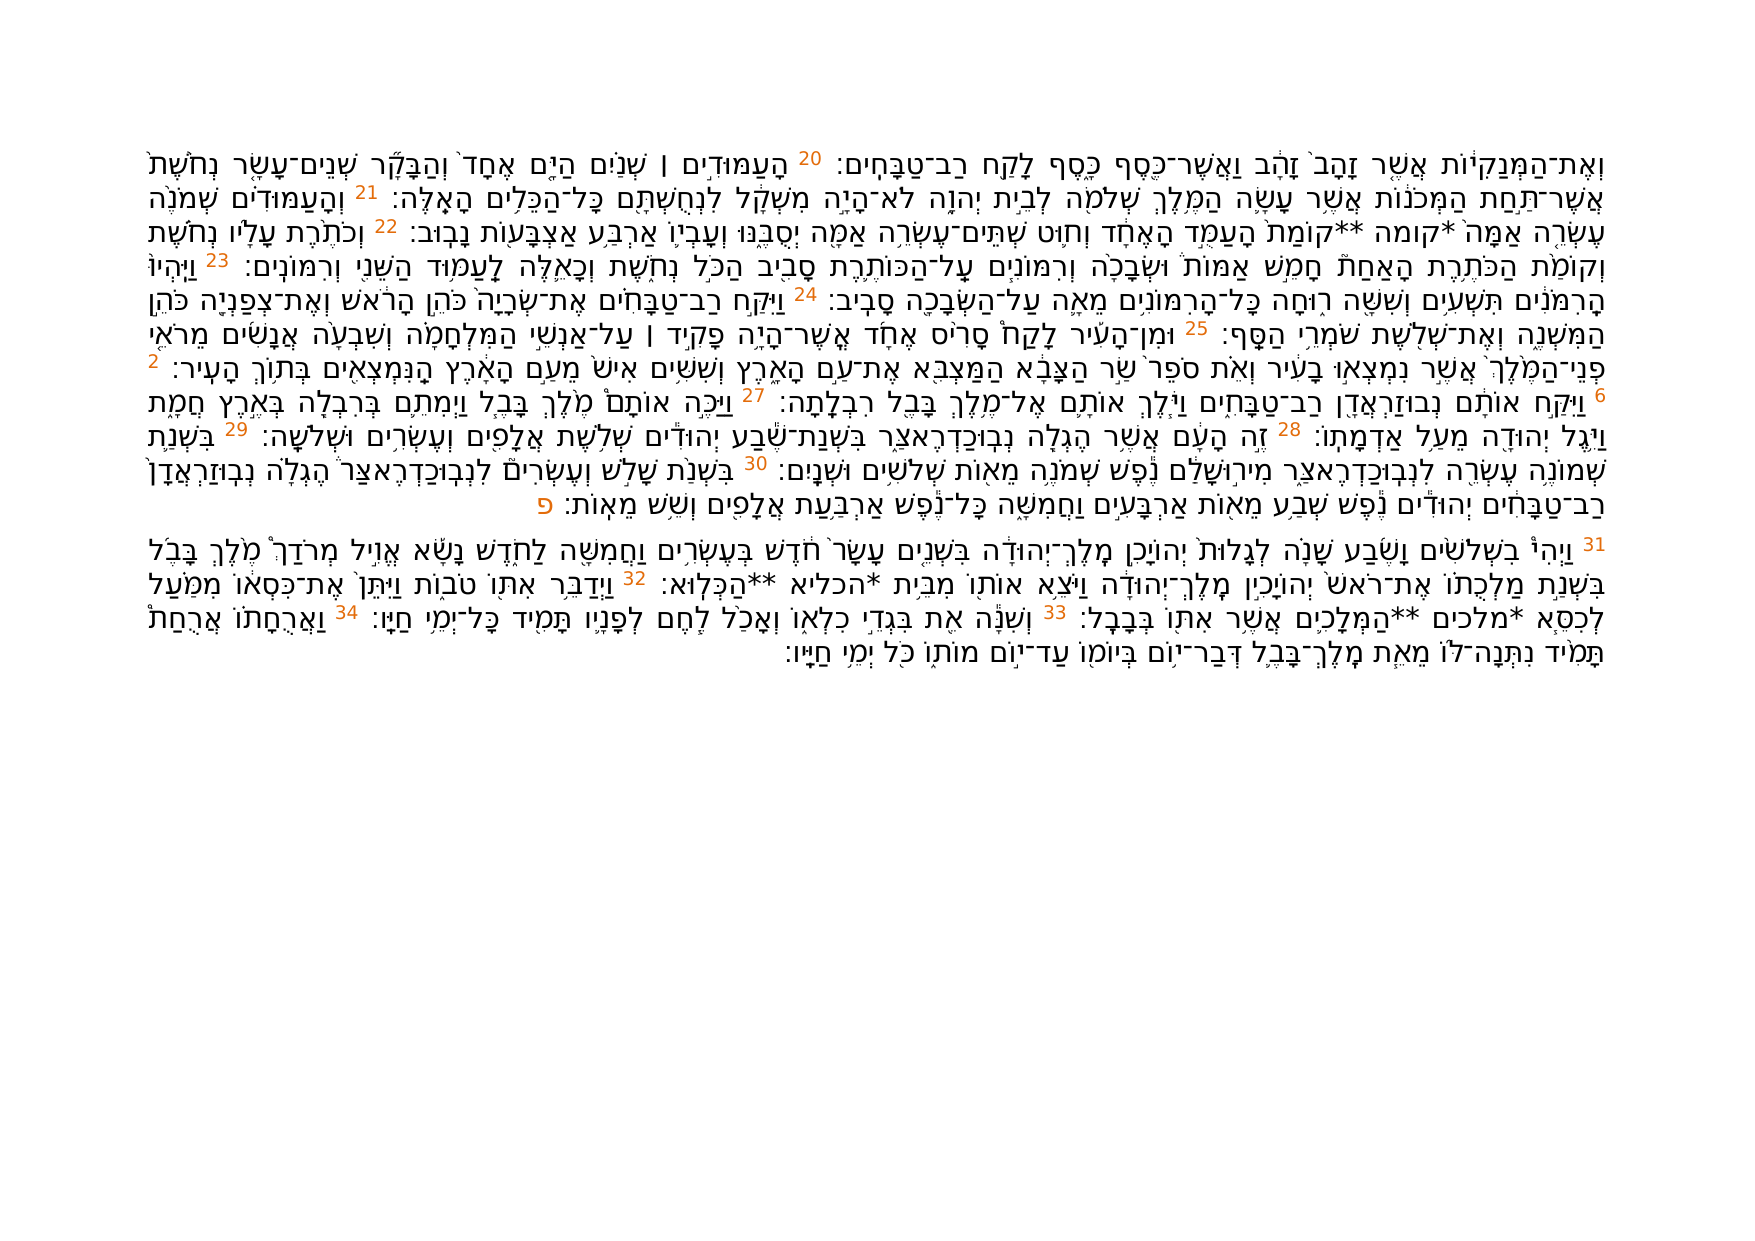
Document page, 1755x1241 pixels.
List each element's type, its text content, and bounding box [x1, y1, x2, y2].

text 1 בֶּן־עֶשְׂרִ֨ים וְאַחַ֤ת שָׁנָה֙ צִדְקִיָּ֣הוּ בְמָלְכ֔וֹ וְאַחַ֤ת עֶשְׂרֵה֙ שָׁנָ֔ה מָלַ֖ךְ בִּירֽוּשָׁלָ֑͏ִם וְשֵׁ֣ם אִמּ֔וֹ *חמיטל **חֲמוּטַ֥ל בַּֽת־יִרְמְיָ֖הוּ מִלִּבְנָֽה׃ ‬‬‬‬‬‬‬2 וַיַּ֥עַשׂ הָרַ֖ע בְּעֵינֵ֣י יְהוָ֑ה כְּכֹ֥ל אֲשֶׁר־עָשָׂ֖ה יְהוֹיָקִֽים׃ ‬‬‬‬3 כִּ֣י ׀ עַל־אַ֣ף יְהוָ֗ה הָֽיְתָה֙ בִּירוּשָׁלַ֣͏ִם וִֽיהוּדָ֔ה עַד־הִשְׁלִיכ֥וֹ אוֹתָ֖ם מֵעַ֣ל פָּנָ֑יו וַיִּמְרֹ֥ד צִדְקִיָּ֖הוּ בְּמֶ֥לֶךְ בָּבֶֽל׃ ‬‬‬‬4 וַיְהִי֩ בַשָּׁנָ֨ה הַתְּשִׁעִ֜ית לְמָלְכ֗וֹ בַּחֹ֣דֶשׁ הָעֲשִׂירִי֮ בֶּעָשׂ֣וֹר לַחֹדֶשׁ֒ בָּ֠א נְבוּכַדְרֶאצַּ֨ר מֶֽלֶךְ־בָּבֶ֜ל ה֤וּא וְכָל־חֵילוֹ֙ עַל־יְר֣וּשָׁלִַ֔ם וַֽיַּחֲנ֖וּ עָלֶ֑יהָ וַיִּבְנ֥וּ עָלֶ֛יהָ דָּיֵ֖ק סָבִֽיב׃ ‬‬‬‬5 וַתָּבֹ֥א הָעִ֖יר בַּמָּצ֑וֹר עַ֚ד עַשְׁתֵּ֣י עֶשְׂרֵ֣ה שָׁנָ֔ה לַמֶּ֖לֶךְ צִדְקִיָּֽהוּ׃ ‬‬‬‬6 בַּחֹ֤דֶשׁ הָֽרְבִיעִי֙ בְּתִשְׁעָ֣ה לַחֹ֔דֶשׁ וַיֶּחֱזַ֥ק הָרָעָ֖ב בָּעִ֑יר וְלֹא־הָיָ֥ה לֶ֖חֶם לְעַ֥ם הָאָֽרֶץ׃ ‬‬‬‬7 וַתִּבָּקַ֣ע הָעִ֗יר וְכָל־אַנְשֵׁ֣י הַמִּלְחָמָ֡ה יִבְרְחוּ֩ וַיֵּצְא֨וּ מֵהָעִ֜יר לַ֗יְלָה דֶּ֜רֶךְ שַׁ֤עַר בֵּין־הַחֹמֹתַ֙יִם֙ אֲשֶׁר֙ עַל־גַּ֣ן הַמֶּ֔לֶךְ וְכַשְׂדִּ֥ים עַל־הָעִ֖יר סָבִ֑יב וַיֵּלְכ֖וּ דֶּ֥רֶךְ הָעֲרָבָֽה׃ ‬‬‬‬8 וַיִּרְדְּפ֤וּ חֵיל־כַּשְׂדִּים֙ אַחֲרֵ֣י הַמֶּ֔לֶךְ וַיַּשִּׂ֥יגוּ אֶת־צִדְקִיָּ֖הוּ בְּעַֽרְבֹ֣ת יְרֵח֑וֹ וְכָל־חֵיל֔וֹ נָפֹ֖צוּ מֵעָלָֽיו׃ ‬‬‬‬9 וַֽיִּתְפְּשׂוּ֙ אֶת־הַמֶּ֔לֶךְ וַיַּעֲל֨וּ אֹת֜וֹ אֶל־מֶ֧לֶךְ בָּבֶ֛ל רִבְלָ֖תָה בְּאֶ֣רֶץ חֲמָ֑ת וַיְדַבֵּ֥ר אִתּ֖וֹ מִשְׁפָּטִֽים׃ ‬‬‬‬10 וַיִּשְׁחַ֧ט מֶֽלֶךְ־בָּבֶ֛ל אֶת־בְּנֵ֥י צִדְקִיָּ֖הוּ לְעֵינָ֑יו וְגַ֛ם אֶת־כָּל־שָׂרֵ֥י יְהוּדָ֖ה שָׁחַ֥ט בְּרִבְלָֽתָה׃ ‬‬‬‬11 וְאֶת־עֵינֵ֥י צִדְקִיָּ֖הוּ עִוֵּ֑ר וַיַּאַסְרֵ֣הוּ בַֽנְחֻשְׁתַּ֗יִם וַיְבִאֵ֤הוּ מֶֽלֶךְ־בָּבֶל֙ בָּבֶ֔לָה וַיִּתְּנֵ֥הוּ *בבית־**בֵֽית־הַפְּקֻדֹּ֖ת עַד־י֥וֹם מוֹתֽוֹ׃ ‬‬‬‬12 וּבַחֹ֤דֶשׁ הֽ͏ַחֲמִישִׁי֙ בֶּעָשׂ֣וֹר לַחֹ֔דֶשׁ הִ֗יא שְׁנַת֙ תְּשַֽׁע־עֶשְׂרֵ֣ה שָׁנָ֔ה לַמֶּ֖לֶךְ נְבוּכַדְרֶאצַּ֣ר מֶֽלֶךְ־בָּבֶ֑ל בָּ֗א נְבֽוּזַרְאֲדָן֙ רַב־טַבָּחִ֔ים עָמַ֛ד לִפְנֵ֥י מֶֽלֶךְ־בָּבֶ֖ל בִּירוּשָׁלָֽ͏ִם׃ ‬‬‬‬13 וַיִּשְׂרֹ֥ף אֶת־בֵּית־יְהוָ֖ה וְאֶת־בֵּ֣ית הַמֶּ֑לֶךְ וְאֵ֨ת כָּל־בָּתֵּ֧י יְרוּשָׁלַ֛͏ִם וְאֶת־כָּל־בֵּ֥ית הַגָּד֖וֹל שָׂרַ֥ף בָּאֵֽשׁ׃ ‬‬‬‬14 וְאֶת־כָּל־חֹמ֥וֹת יְרוּשָׁלַ֖͏ִם סָבִ֑יב נָֽתְצוּ֙ כָּל־חֵ֣יל כַּשְׂדִּ֔ים אֲשֶׁ֖ר אֶת־רַב־טַבָּחִֽים׃ ‬‬‬‬15 וּמִדַּלּ֨וֹת הָעָ֜ם וְֽאֶת־יֶ֥תֶר הָעָ֣ם ׀ הַנִּשְׁאָרִ֣ים בָּעִ֗יר וְאֶת־הַנֹּֽפְלִים֙ אֲשֶׁ֤ר נָֽפְלוּ֙ אֶל־מֶ֣לֶךְ בָּבֶ֔ל וְאֵ֖ת יֶ֣תֶר הָֽאָמ֑וֹן הֶגְלָ֕ה נְבוּזַרְאֲדָ֖ן רַב־טַבָּחִֽים׃ ‬‬‬‬16 וּמִדַּלּ֣וֹת הָאָ֔רֶץ הִשְׁאִ֕יר נְבוּזַרְאֲדָ֖ן רַב־טַבָּחִ֑ים לְכֹרְמִ֖ים וּלְיֹגְבִֽים׃ ‬‬‬‬17 וְאֶת־עַמּוּדֵ֨י הַנְּחֹ֜שֶׁת אֲשֶׁ֣ר לְבֵית־יְהוָ֗ה וְֽאֶת־הַמְּכֹנ֞וֹת וְאֶת־יָ֧ם הַנְּחֹ֛שֶׁת אֲשֶׁ֥ר בְּבֵית־יְהוָ֖ה שִׁבְּר֣וּ כַשְׂדִּ֑ים וַיִּשְׂא֥וּ אֶת־כָּל־נְחֻשְׁתָּ֖ם בָּבֶֽלָה׃ ‬‬‬‬18 וְאֶת־הַ֠סִּרוֹת וְאֶת־הַיָּעִ֨ים וְאֶת־הַֽמְזַמְּר֜וֹת וְאֶת־הַמִּזְרָקֹ֣ת וְאֶת־הַכַּפּ֔וֹת וְאֵ֨ת כָּל־כְּלֵ֧י הַנְּחֹ֛שֶׁת אֲשֶׁר־יְשָׁרְת֥וּ בָהֶ֖ם לָקָֽחוּ׃ ‬‬‬‬19 וְאֶת־הַ֠סִּפִּים וְאֶת־הַמַּחְתּ֨וֹת וְאֶת־הַמִּזְרָק֜וֹת וְאֶת־הַסִּיר֣וֹת וְאֶת־הַמְּנֹר֗וֹת וְאֶת־הַכַּפּוֹת֙ וְאֶת־הַמְּנַקִי֔וֹת אֲשֶׁ֤ר זָהָב֙ זָהָ֔ב וַאֲשֶׁר־כֶּ֖סֶף כָּ֑סֶף לָקַ֖ח רַב־טַבָּחִֽים׃ ‬‬‬‬20 הָעַמּוּדִ֣ים ׀ שְׁנַ֗יִם הַיָּ֤ם אֶחָד֙ וְהַבָּקָ֞ר שְׁנֵים־עָשָׂ֤ר נְחֹ֙שֶׁת֙ אֲשֶׁר־תַּ֣חַת הַמְּכֹנ֔וֹת אֲשֶׁ֥ר עָשָׂ֛ה הַמֶּ֥לֶךְ שְׁלֹמֹ֖ה לְבֵ֣ית יְהוָ֑ה לֹא־הָיָ֣ה מִשְׁקָ֔ל לִנְחֻשְׁתָּ֖ם כָּל־הַכֵּלִ֥ים הָאֵֽלֶּה׃ ‬‬‬‬21 וְהָעַמּוּדִ֗ים שְׁמֹנֶ֨ה עֶשְׂרֵ֤ה אַמָּה֙ *קומה **קוֹמַת֙ הָעַמֻּ֣ד הָאֶחָ֔ד וְח֛וּט שְׁתֵּים־עֶשְׂרֵ֥ה אַמָּ֖ה יְסֻבֶּ֑נּוּ וְעָבְי֛וֹ אַרְבַּ֥ע אַצְבָּע֖וֹת נָבֽוּב׃ ‬‬‬‬22 וְכֹתֶ֨רֶת עָלָ֜יו נְחֹ֗שֶׁת וְקוֹמַ֨ת הַכֹּתֶ֥רֶת הָאַחַת֮ חָמֵ֣שׁ אַמּוֹת֒ וּשְׂבָכָ֨ה וְרִמּוֹנִ֧ים עַֽל־הַכּוֹתֶ֛רֶת סָבִ֖יב הַכֹּ֣ל נְחֹ֑שֶׁת וְכָאֵ֛לֶּה לַֽעַמּ֥וּד הַשֵּׁנִ֖י וְרִמּוֹנִֽים׃ ‬‬‬‬23 וַיִּֽהְיוּ֙ הָֽרִמֹּנִ֔ים תִּשְׁעִ֥ים וְשִׁשָּׁ֖ה ר֑וּחָה כָּל־הָרִמּוֹנִ֥ים מֵאָ֛ה עַל־הַשְּׂבָכָ֖ה סָבִֽיב׃ ‬‬‬‬24 וַיִּקַּ֣ח רַב־טַבָּחִ֗ים אֶת־שְׂרָיָה֙ כֹּהֵ֣ן הָרֹ֔אשׁ וְאֶת־צְפַנְיָ֖ה כֹּהֵ֣ן הַמִּשְׁנֶ֑ה וְאֶת־שְׁלֹ֖שֶׁת שֹׁמְרֵ֥י הַסַּֽף׃ ‬‬‬‬25 וּמִן־הָעִ֡יר לָקַח֩ סָרִ֨יס אֶחָ֜ד אֲ‍ֽשֶׁר־הָיָ֥ה פָקִ֣יד ׀ עַל־אַנְשֵׁ֣י הַמִּלְחָמָ֗ה וְשִׁבְעָ֨ה אֲנָשִׁ֜ים מֵרֹאֵ֤י פְנֵי־הַמֶּ֙לֶךְ֙ אֲשֶׁ֣ר נִמְצְא֣וּ בָעִ֔יר וְאֵ֗ת סֹפֵר֙ שַׂ֣ר הַצָּבָ֔א הַמַּצְבִּ֖א אֶת־עַ֣ם הָאָ֑רֶץ וְשִׁשִּׁ֥ים אִישׁ֙ מֵעַ֣ם הָאָ֔רֶץ הַֽנִּמְצְאִ֖ים בְּת֥וֹךְ הָעִֽיר׃ ‬‬‬‬26 וַיִּקַּ֣ח אוֹתָ֔ם נְבוּזַרְאֲדָ֖ן רַב־טַבָּחִ֑ים וַיֹּ֧לֶךְ אוֹתָ֛ם אֶל־מֶ֥לֶךְ בָּבֶ֖ל רִבְלָֽתָה׃ ‬‬‬‬27 וַיַּכֶּ֣ה אוֹתָם֩ מֶ֨לֶךְ בָּבֶ֧ל וַיְמִתֵ֛ם בְּרִבְלָ֖ה בְּאֶ֣רֶץ חֲמָ֑ת וַיִּ֥גֶל יְהוּדָ֖ה מֵעַ֥ל אַדְמָתֽוֹ׃ ‬‬‬‬28 זֶ֣ה הָעָ֔ם אֲשֶׁ֥ר הֶגְלָ֖ה נְבֽוּכַדְרֶאצַּ֑ר בִּשְׁנַת־שֶׁ֕בַע יְהוּדִ֕ים שְׁלֹ֥שֶׁת אֲלָפִ֖ים וְעֶשְׂרִ֥ים וּשְׁלֹשָֽׁה׃ ‬‬‬‬29 בִּשְׁנַ֛ת שְׁמוֹנֶ֥ה עֶשְׂרֵ֖ה לִנְבֽוּכַדְרֶאצַּ֑ר מִיר֣וּשָׁלִַ֔ם נֶ֕פֶשׁ שְׁמֹנֶ֥ה מֵא֖וֹת שְׁלֹשִׁ֥ים וּשְׁנָֽיִם׃ ‬‬‬‬30 בִּשְׁנַ֨ת שָׁלֹ֣שׁ וְעֶשְׂרִים֮ לִנְבֽוּכַדְרֶאצַּר֒ הֶגְלָ֗ה נְבֽוּזַרְאֲדָן֙ רַב־טַבָּחִ֔ים יְהוּדִ֕ים נֶ֕פֶשׁ שְׁבַ֥ע מֵא֖וֹת אַרְבָּעִ֣ים וַחֲמִשָּׁ֑ה כָּל־נֶ֕פֶשׁ אַרְבַּ֥עַת אֲלָפִ֖ים וְשֵׁ֥שׁ מֵאֽוֹת׃ פ ‬‬‬‬‬‬‬‬‬‬‬‬‬‬‬‬‬‬‬‬‬‬‬‬‬‬‬‬‬‬‬‬‬ [148, 148, 1606, 521]
text 31 וַיְהִי֩ בִשְׁלֹשִׁ֨ים וָשֶׁ֜בַע שָׁנָ֗ה לְגָלוּת֙ יְהוֹיָכִ֣ן מֶֽלֶךְ־יְהוּדָ֔ה בִּשְׁנֵ֤ים עָשָׂר֙ חֹ֔דֶשׁ בְּעֶשְׂרִ֥ים וַחֲמִשָּׁ֖ה לַחֹ֑דֶשׁ נָשָׂ֡א אֱוִ֣יל מְרֹדַךְ֩ מֶ֨לֶךְ בָּבֶ֜ל בִּשְׁנַ֣ת מַלְכֻת֗וֹ אֶת־רֹאשׁ֙ יְהוֹיָכִ֣ין מֶֽלֶךְ־יְהוּדָ֔ה וַיֹּצֵ֥א אוֹת֖וֹ מִבֵּ֥ית *הכליא **הַכְּלֽוּא׃ ‬‬‬‬32 וַיְדַבֵּ֥ר אִתּ֖וֹ טֹב֑וֹת וַיִּתֵּן֙ אֶת־כִּסְא֔וֹ מִמַּ֗עַל לְכִסֵּ֧א *מלכים **הַמְּלָכִ֛ים אֲשֶׁ֥ר אִתּ֖וֹ בְּבָבֶֽל׃ ‬‬‬‬33 וְשִׁנָּ֕ה אֵ֖ת בִּגְדֵ֣י כִלְא֑וֹ וְאָכַ֨ל לֶ֧חֶם לְפָנָ֛יו תָּמִ֖יד כָּל־יְמֵ֥י חַיָּֽו׃ ‬‬‬‬34 וַאֲרֻחָת֗וֹ אֲרֻחַת֩ תָּמִ֨יד נִתְּנָה־לּ֜וֹ מֵאֵ֧ת מֶֽלֶךְ־בָּבֶ֛ל דְּבַר־י֥וֹם בְּיוֹמ֖וֹ עַד־י֣וֹם מוֹת֑וֹ כֹּ֖ל יְמֵ֥י חַיָּֽיו׃ ‬‬‬‬‬‬‬‬ [148, 534, 1606, 669]
